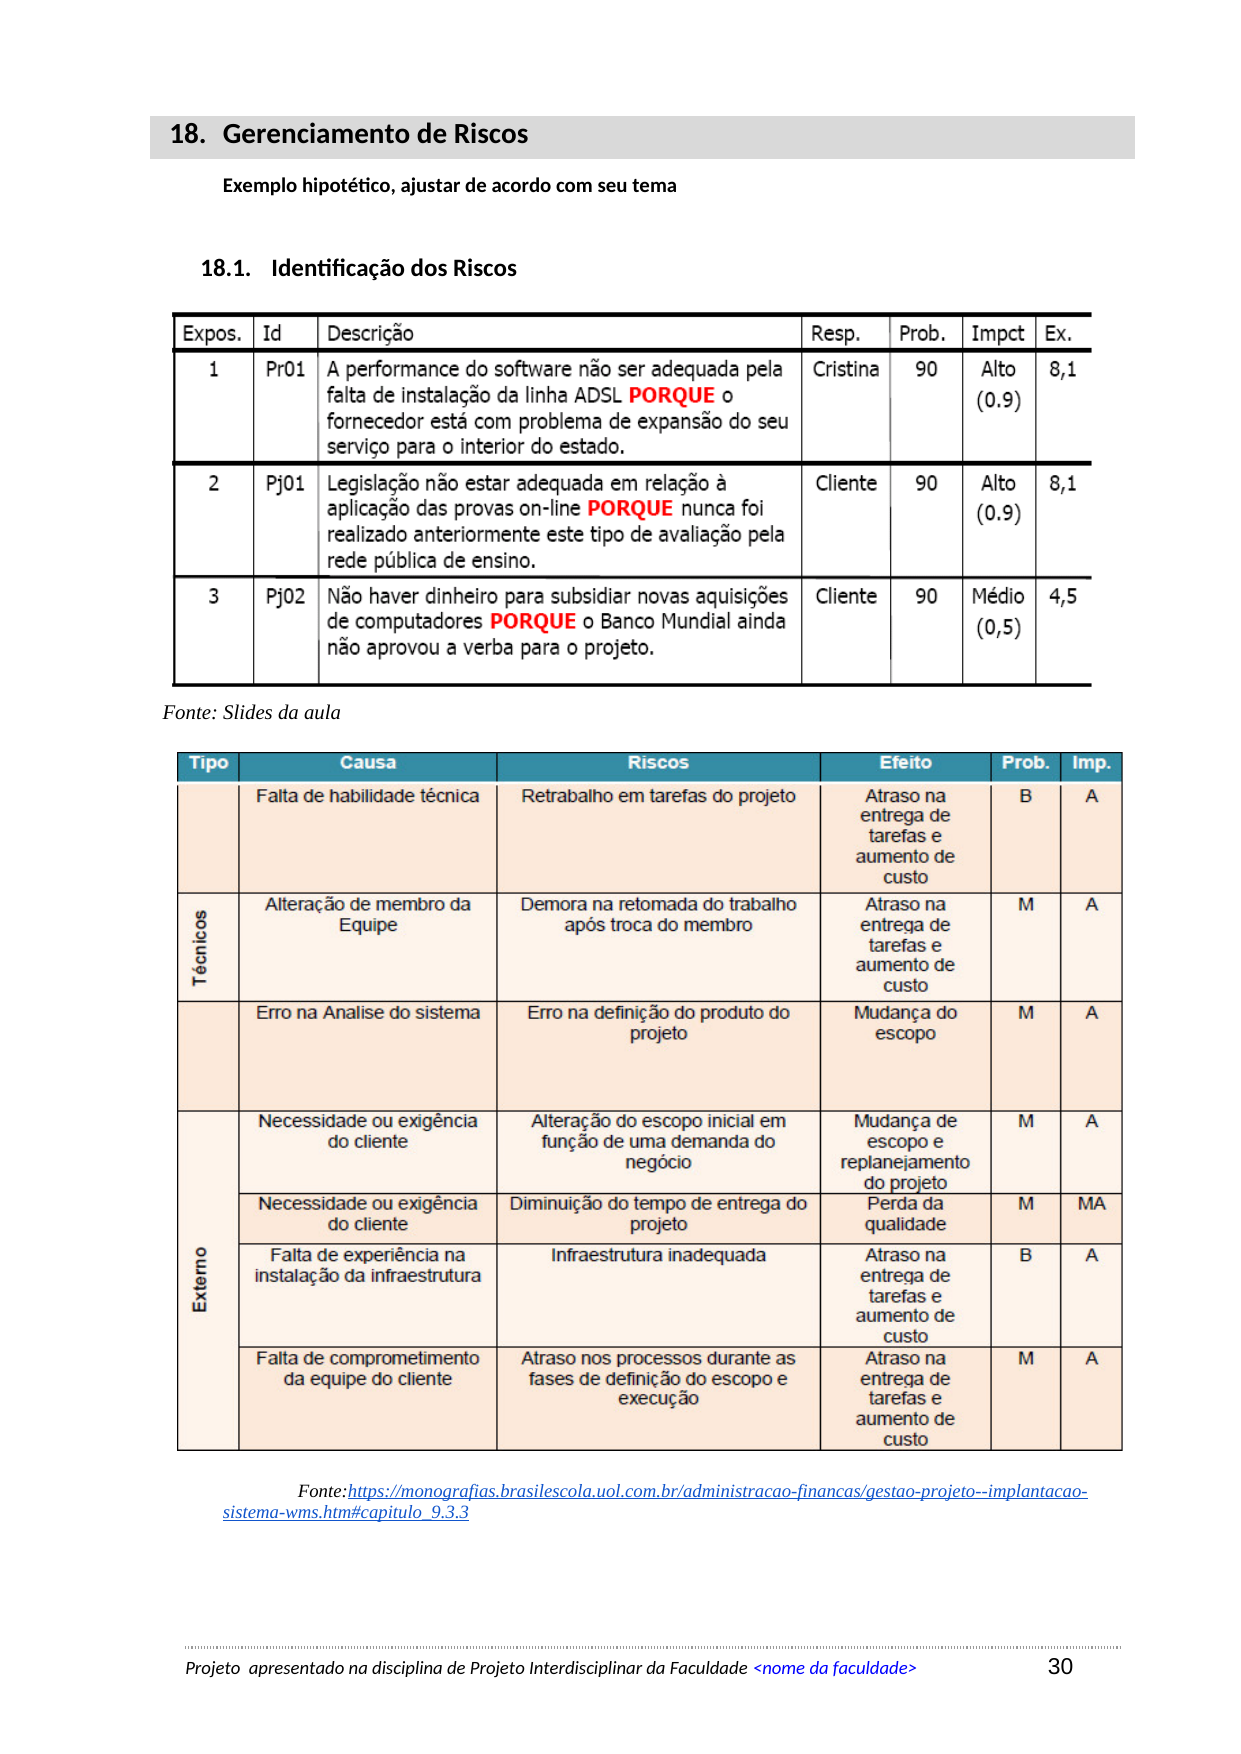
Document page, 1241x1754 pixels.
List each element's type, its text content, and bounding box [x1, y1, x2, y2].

text Fonte:https://monografias.brasilescola.uol.com.br/administracao-financas/gestao-projeto--implantacao-sistema-wms.htm#capitulo_9.3.3 [223, 1480, 1122, 1523]
text Exemplo hipotético, ajustar de acordo com seu tema [148, 172, 1122, 197]
picture [177, 752, 1123, 1451]
text Fonte: Slides da aula [162, 304, 1122, 724]
subtitle Identificação dos Riscos [239, 251, 1135, 292]
picture [162, 304, 1113, 700]
subtitle Gerenciamento de Riscos [150, 116, 1135, 159]
